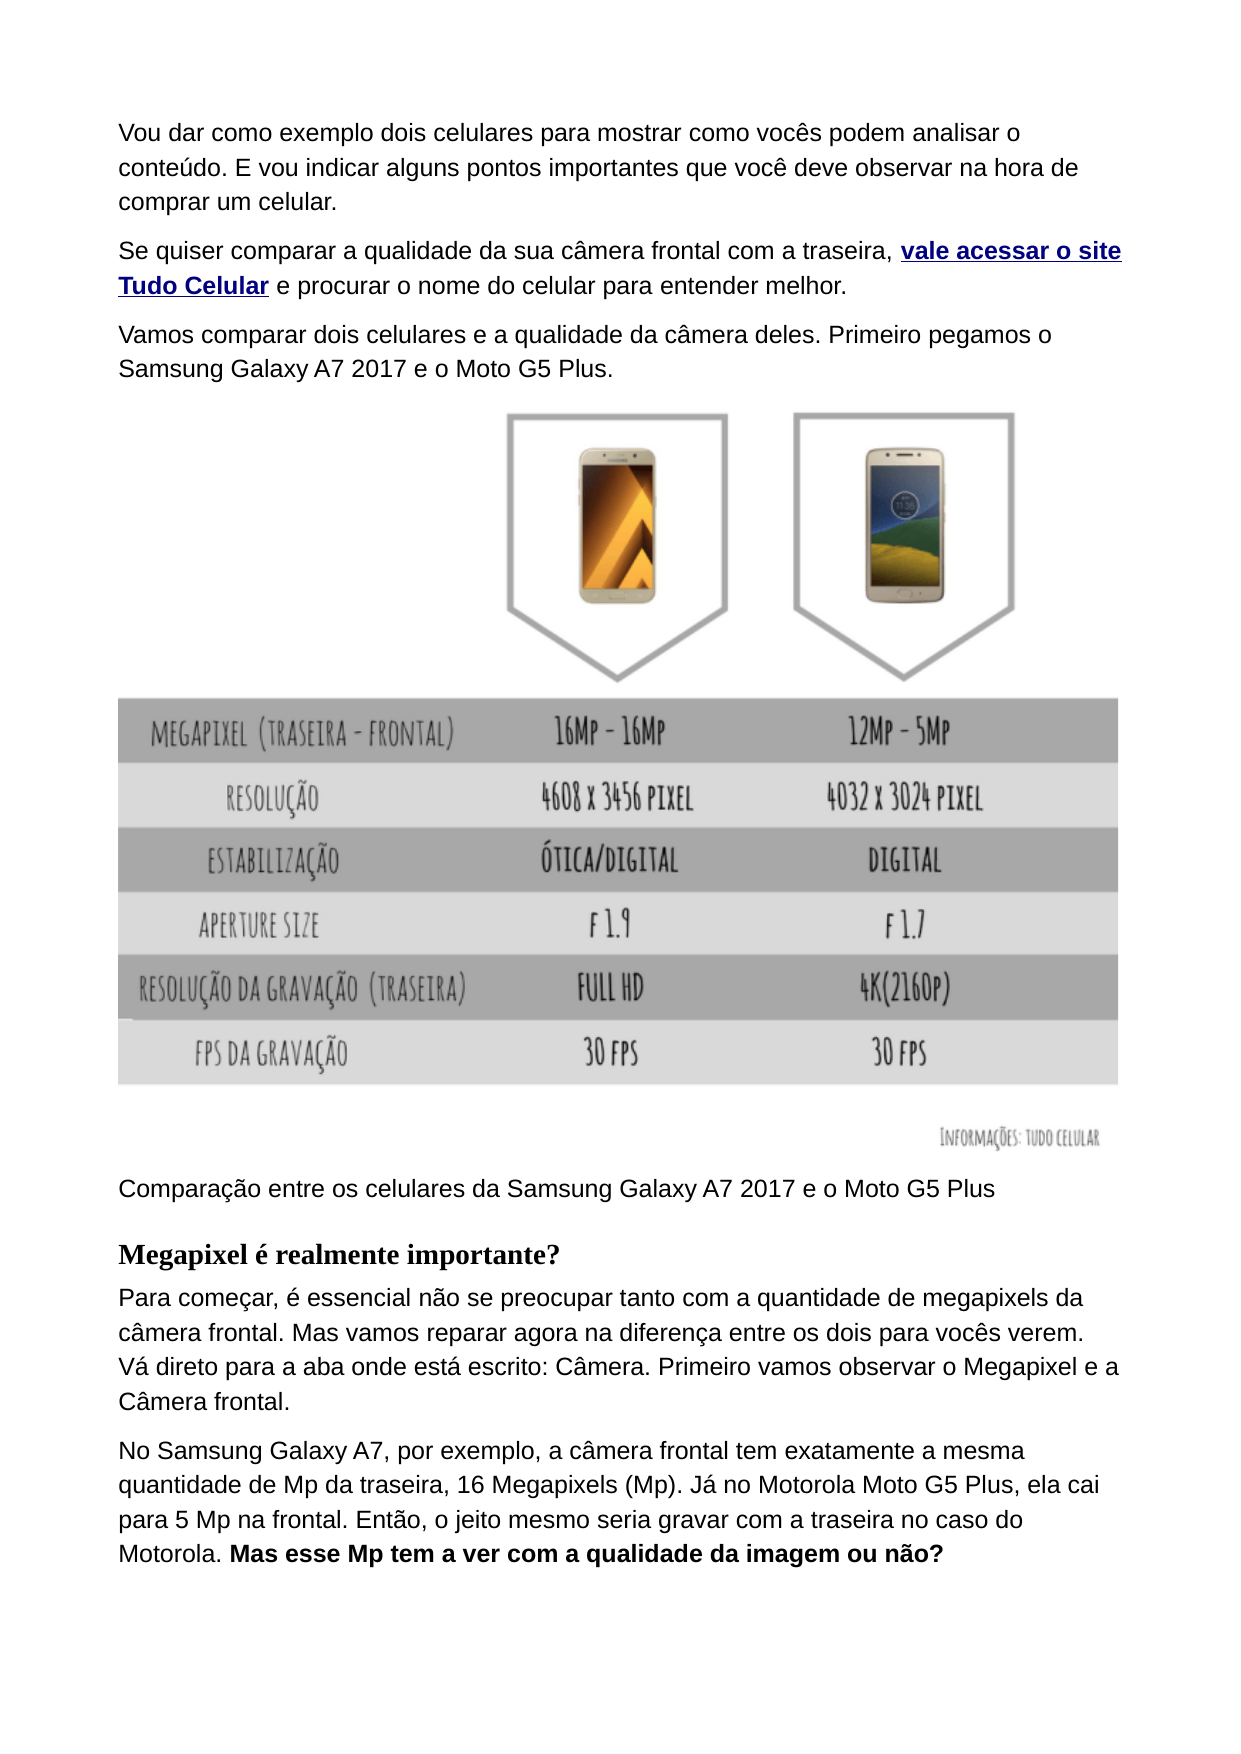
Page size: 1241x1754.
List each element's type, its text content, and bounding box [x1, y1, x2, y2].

text Se quiser comparar a qualidade da sua câmera frontal com a traseira, vale acessar o site Tudo Celular e procurar o nome do celular para entender melhor. [118, 236, 1122, 299]
text Vamos comparar dois celulares e a qualidade da câmera deles. Primeiro pegamos o Samsung Galaxy A7 2017 e o Moto G5 Plus. [118, 320, 1122, 383]
picture [118, 403, 1119, 1154]
subtitle Megapixel é realmente importante? [118, 1237, 1122, 1271]
text No Samsung Galaxy A7, por exemplo, a câmera frontal tem exatamente a mesma quantidade de Mp da traseira, 16 Megapixels (Mp). Já no Motorola Moto G5 Plus, ela cai para 5 Mp na frontal. Então, o jeito mesmo seria gravar com a traseira no caso do Motorola. Mas esse Mp tem a ver com a qualidade da imagem ou não? [118, 1436, 1122, 1568]
text Vou dar como exemplo dois celulares para mostrar como vocês podem analisar o conteúdo. E vou indicar alguns pontos importantes que você deve observar na hora de comprar um celular. [118, 118, 1122, 216]
text Comparação entre os celulares da Samsung Galaxy A7 2017 e o Moto G5 Plus [118, 1173, 1122, 1202]
text Para começar, é essencial não se preocupar tanto com a quantidade de megapixels da câmera frontal. Mas vamos reparar agora na diferença entre os dois para vocês verem. Vá direto para a aba onde está escrito: Câmera. Primeiro vamos observar o Megapixel e a Câmera frontal. [118, 1283, 1122, 1415]
